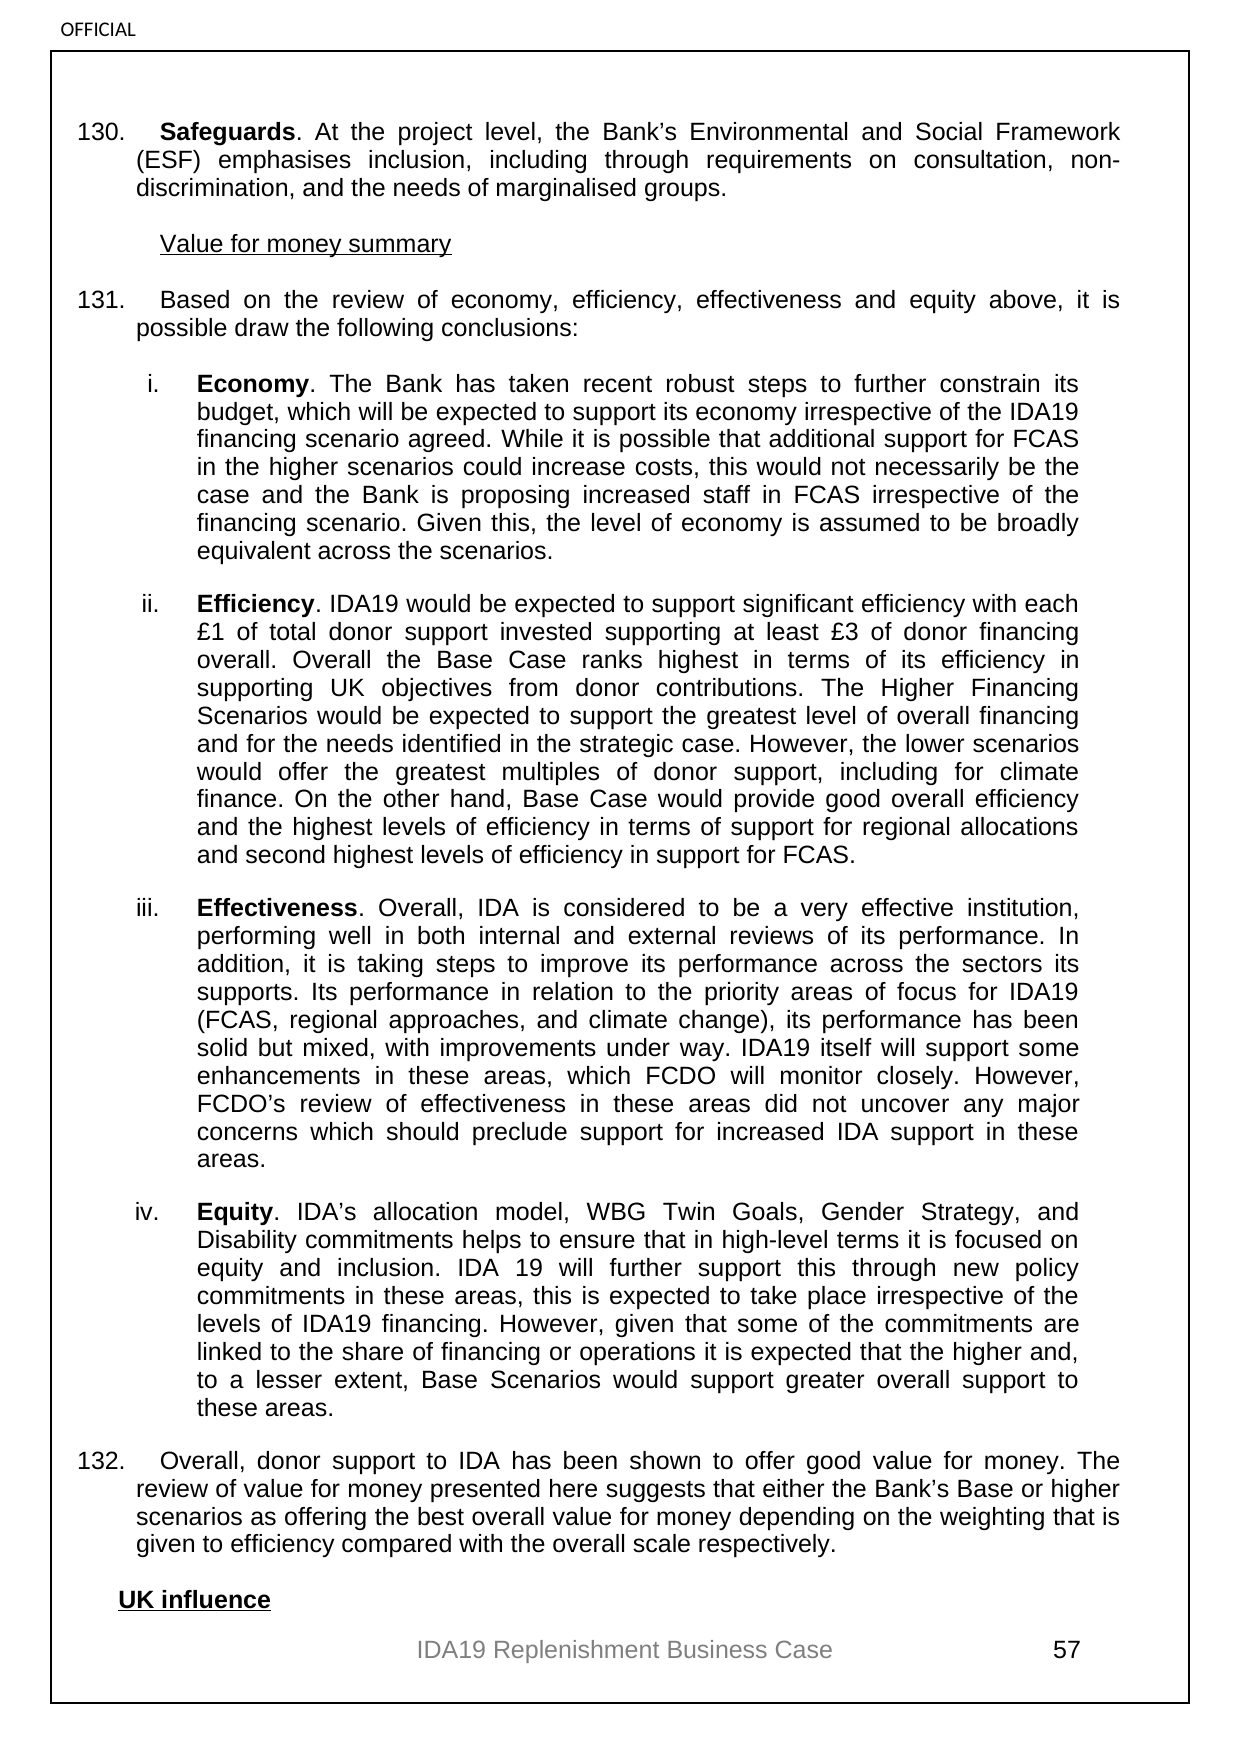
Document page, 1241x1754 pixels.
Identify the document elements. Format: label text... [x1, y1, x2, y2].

list Effectiveness. Overall, IDA is considered to be a very effective institution, performing well in both internal and external reviews of its performance. In addition, it is taking steps to improve its performance across the sectors its supports. Its performance in relation to the priority areas of focus for IDA19 (FCAS, regional approaches, and climate change), its performance has been solid but mixed, with improvements under way. IDA19 itself will support some enhancements in these areas, which FCDO will monitor closely. However, FCDO’s review of effectiveness in these areas did not uncover any major concerns which should preclude support for increased IDA support in these areas. [159, 894, 1081, 1173]
list Economy. The Bank has taken recent robust steps to further constrain its budget, which will be expected to support its economy irrespective of the IDA19 financing scenario agreed. While it is possible that additional support for FCAS in the higher scenarios could increase costs, this would not necessarily be the case and the Bank is proposing increased staff in FCAS irrespective of the financing scenario. Given this, the level of economy is assumed to be broadly equivalent across the scenarios. [159, 369, 1081, 565]
list Efficiency. IDA19 would be expected to support significant efficiency with each £1 of total donor support invested supporting at least £3 of donor financing overall. Overall the Base Case ranks highest in terms of its efficiency in supporting UK objectives from donor contributions. The Higher Financing Scenarios would be expected to support the greatest level of overall financing and for the needs identified in the strategic case. However, the lower scenarios would offer the greatest multiples of donor support, including for climate finance. On the other hand, Base Case would provide good overall efficiency and the highest levels of efficiency in terms of support for regional allocations and second highest levels of efficiency in support for FCAS. [159, 590, 1081, 869]
list Overall, donor support to IDA has been shown to offer good value for money. The review of value for money presented here suggests that either the Bank’s Base or higher scenarios as offering the best overall value for money depending on the weighting that is given to efficiency compared with the overall scale respectively. [77, 1446, 1122, 1558]
list Based on the review of economy, efficiency, effectiveness and equity above, it is possible draw the following conclusions: [77, 286, 1122, 341]
text UK influence [118, 1586, 1122, 1614]
text Value for money summary [159, 230, 1122, 258]
list Equity. IDA’s allocation model, WBG Twin Goals, Gender Strategy, and Disability commitments helps to ensure that in high-level terms it is focused on equity and inclusion. IDA 19 will further support this through new policy commitments in these areas, this is expected to take place irrespective of the levels of IDA19 financing. However, given that some of the commitments are linked to the share of financing or operations it is expected that the higher and, to a lesser extent, Base Scenarios would support greater overall support to these areas. [159, 1198, 1081, 1421]
list Safeguards. At the project level, the Bank’s Environmental and Social Framework (ESF) emphasises inclusion, including through requirements on consultation, non-discrimination, and the needs of marginalised groups. [77, 118, 1122, 202]
